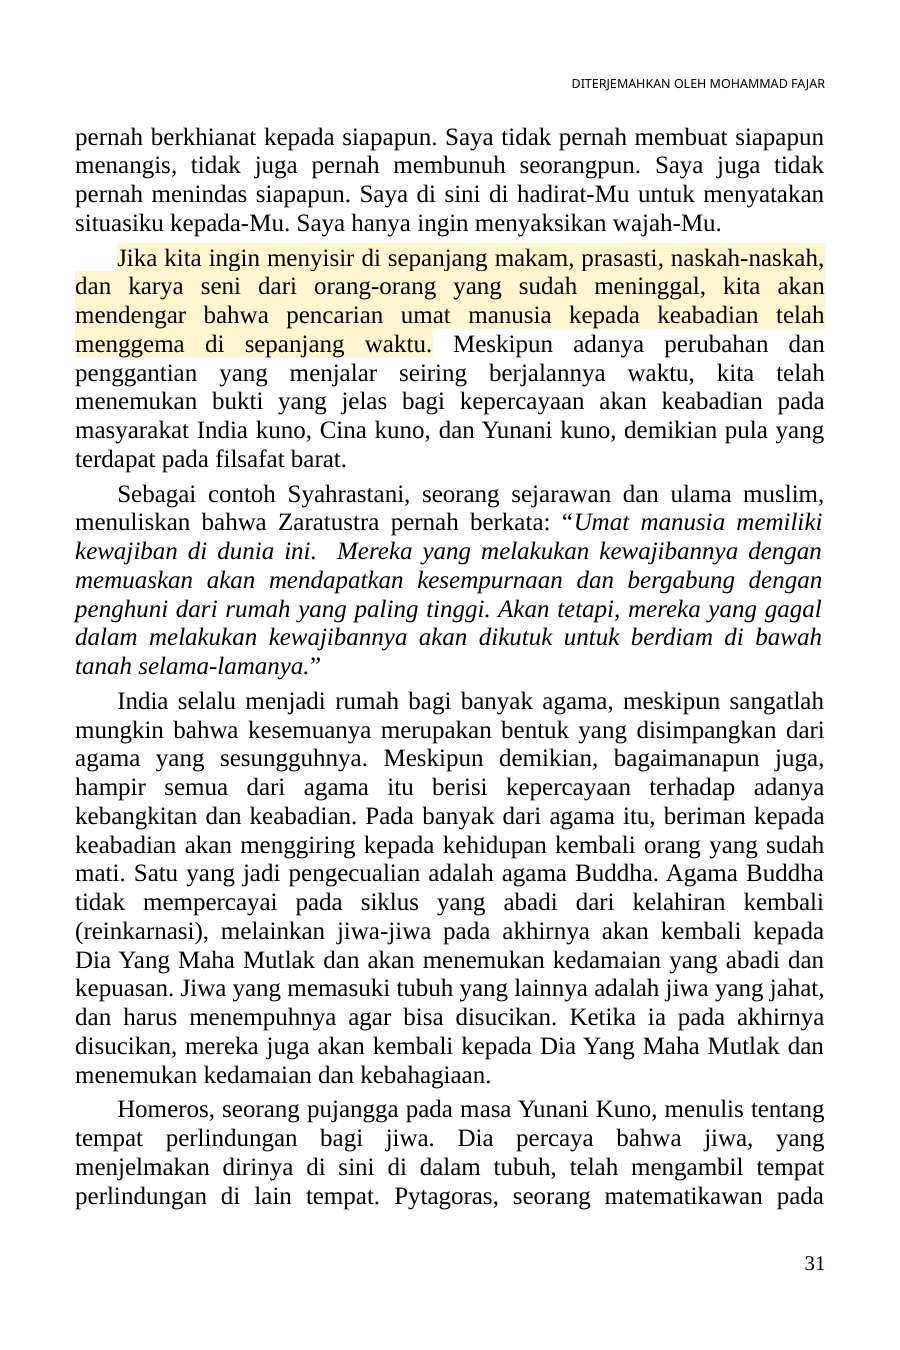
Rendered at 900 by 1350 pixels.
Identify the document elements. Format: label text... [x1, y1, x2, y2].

text India selalu menjadi rumah bagi banyak agama, meskipun sangatlah mungkin bahwa kesemuanya merupakan bentuk yang disimpangkan dari agama yang sesungguhnya. Meskipun demikian, bagaimanapun juga, hampir semua dari agama itu berisi kepercayaan terhadap adanya kebangkitan dan keabadian. Pada banyak dari agama itu, beriman kepada keabadian akan menggiring kepada kehidupan kembali orang yang sudah mati. Satu yang jadi pengecualian adalah agama Buddha. Agama Buddha tidak mempercayai pada siklus yang abadi dari kelahiran kembali (reinkarnasi), melainkan jiwa-jiwa pada akhirnya akan kembali kepada Dia Yang Maha Mutlak dan akan menemukan kedamaian yang abadi dan kepuasan. Jiwa yang memasuki tubuh yang lainnya adalah jiwa yang jahat, dan harus menempuhnya agar bisa disucikan. Ketika ia pada akhirnya disucikan, mereka juga akan kembali kepada Dia Yang Maha Mutlak dan menemukan kedamaian dan kebahagiaan. [75, 686, 825, 1088]
text Jika kita ingin menyisir di sepanjang makam, prasasti, naskah-naskah, dan karya seni dari orang-orang yang sudah meninggal, kita akan mendengar bahwa pencarian umat manusia kepada keabadian telah menggema di sepanjang waktu. Meskipun adanya perubahan dan penggantian yang menjalar seiring berjalannya waktu, kita telah menemukan bukti yang jelas bagi kepercayaan akan keabadian pada masyarakat India kuno, Cina kuno, dan Yunani kuno, demikian pula yang terdapat pada filsafat barat. [75, 243, 825, 473]
text Sebagai contoh Syahrastani, seorang sejarawan dan ulama muslim, menuliskan bahwa Zaratustra pernah berkata: “Umat manusia memiliki kewajiban di dunia ini. Mereka yang melakukan kewajibannya dengan memuaskan akan mendapatkan kesempurnaan dan bergabung dengan penghuni dari rumah yang paling tinggi. Akan tetapi, mereka yang gagal dalam melakukan kewajibannya akan dikutuk untuk berdiam di bawah tanah selama-lamanya.” [75, 479, 825, 680]
text Homeros, seorang pujangga pada masa Yunani Kuno, menulis tentang tempat perlindungan bagi jiwa. Dia percaya bahwa jiwa, yang menjelmakan dirinya di sini di dalam tubuh, telah mengambil tempat perlindungan di lain tempat. Pytagoras, seorang matematikawan pada [75, 1094, 825, 1209]
text pernah berkhianat kepada siapapun. Saya tidak pernah membuat siapapun menangis, tidak juga pernah membunuh seorangpun. Saya juga tidak pernah menindas siapapun. Saya di sini di hadirat-Mu untuk menyatakan situasiku kepada-Mu. Saya hanya ingin menyaksikan wajah-Mu. [75, 122, 825, 237]
